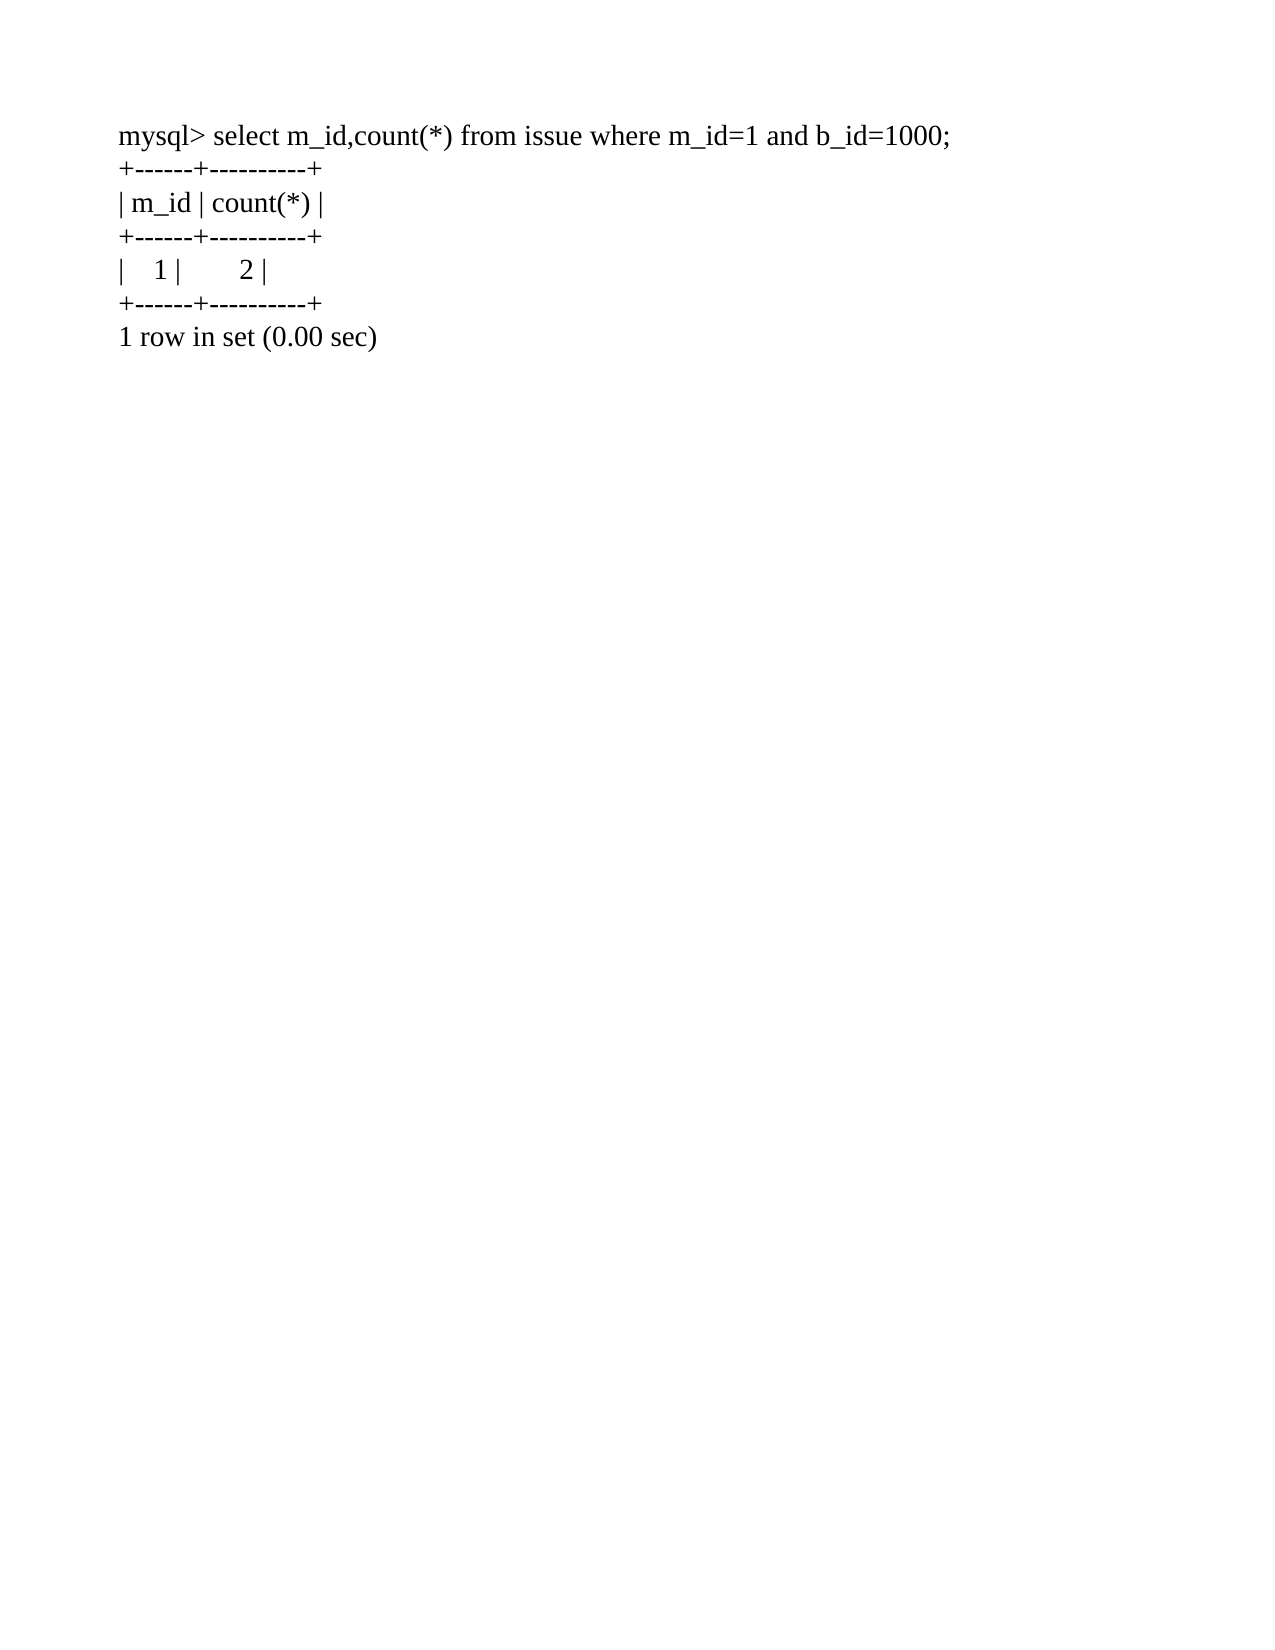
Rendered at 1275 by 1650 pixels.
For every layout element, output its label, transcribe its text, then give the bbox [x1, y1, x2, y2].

text | 1 | 2 | [118, 252, 1157, 286]
text +------+----------+ [118, 219, 1157, 252]
text | m_id | count(*) | [118, 185, 1157, 219]
text mysql> select m_id,count(*) from issue where m_id=1 and b_id=1000; [118, 118, 1157, 152]
text +------+----------+ [118, 152, 1157, 185]
text +------+----------+ [118, 286, 1157, 319]
text 1 row in set (0.00 sec) [118, 319, 1157, 353]
